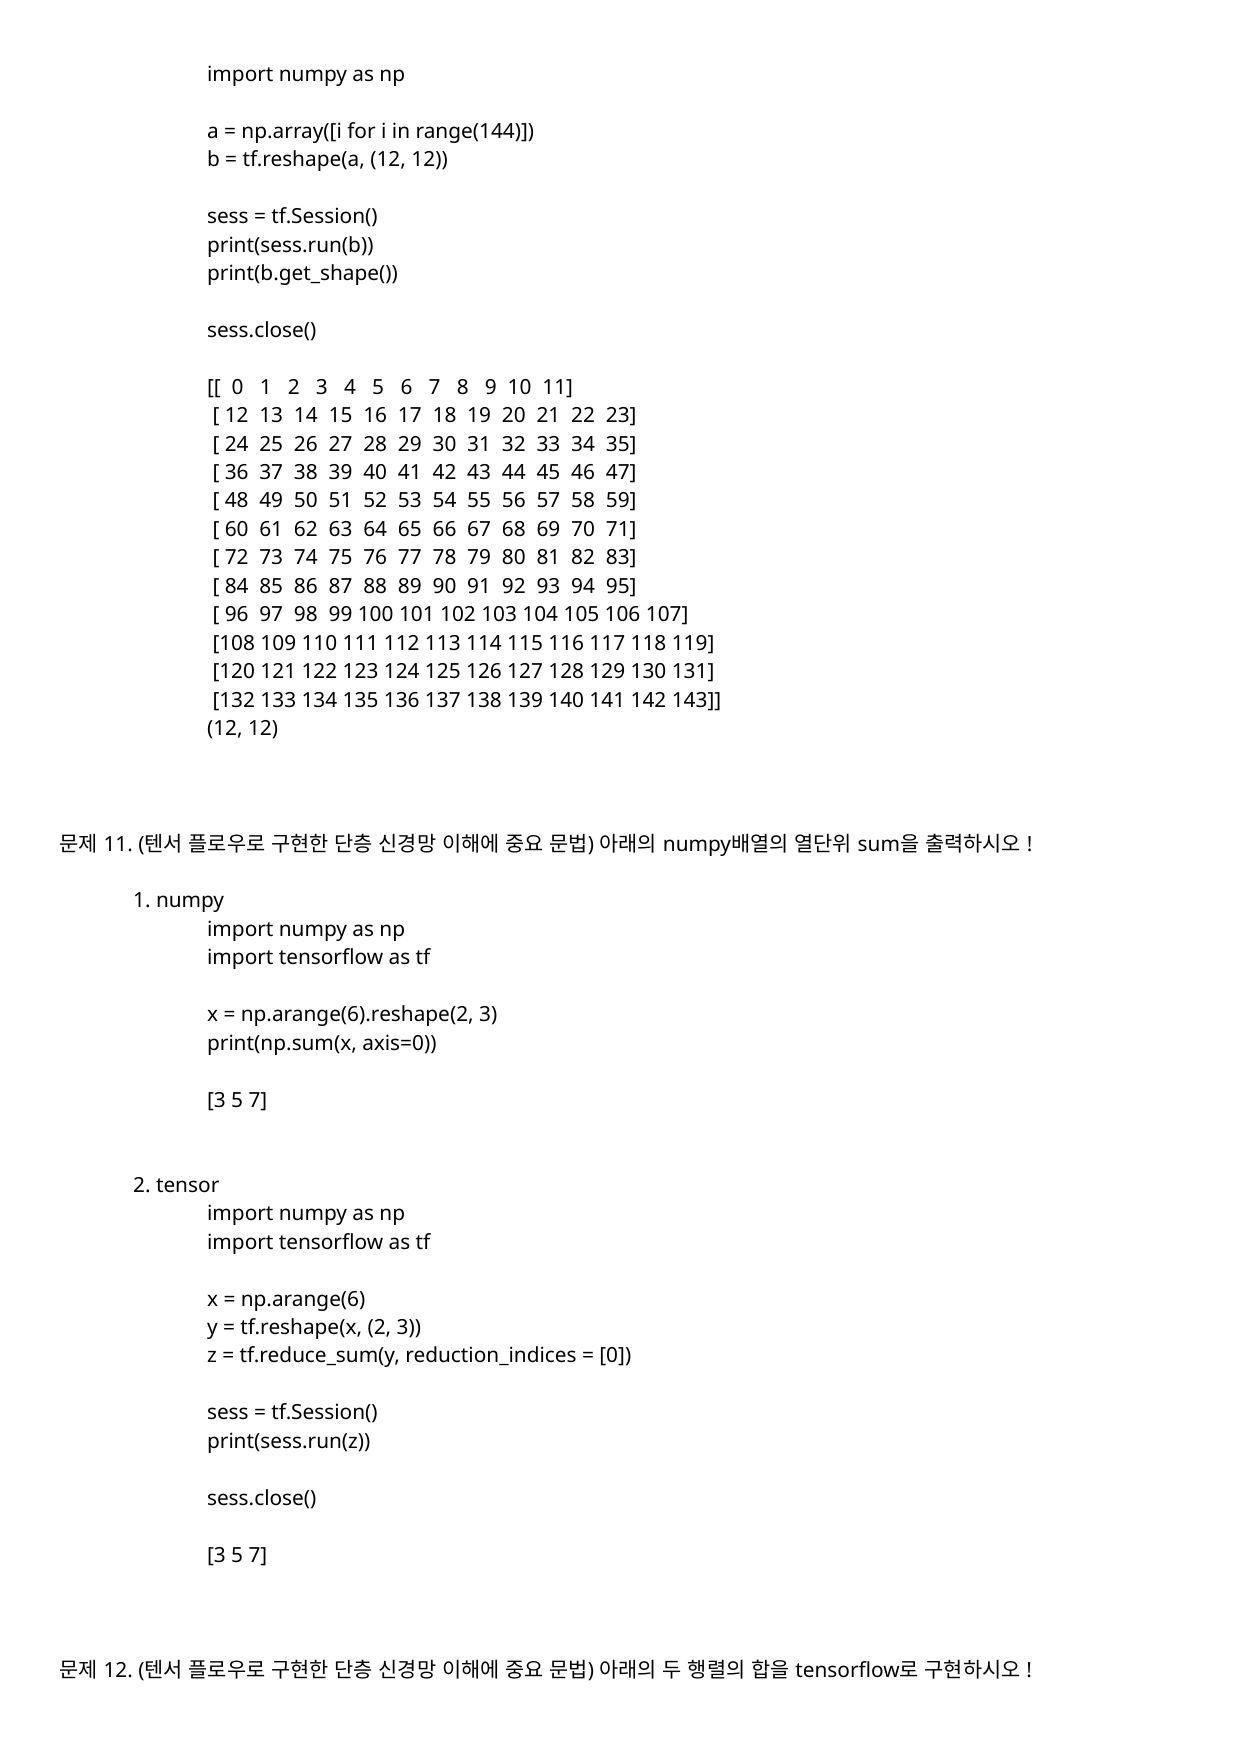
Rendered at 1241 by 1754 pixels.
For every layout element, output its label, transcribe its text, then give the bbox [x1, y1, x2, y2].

text a = np.array([i for i in range(144)]) [59, 116, 1181, 144]
text [ 96 97 98 99 100 101 102 103 104 105 106 107] [59, 599, 1181, 628]
text sess = tf.Session() [59, 201, 1181, 230]
text [ 60 61 62 63 64 65 66 67 68 69 70 71] [59, 514, 1181, 542]
text z = tf.reduce_sum(y, reduction_indices = [0]) [59, 1341, 1181, 1369]
text [108 109 110 111 112 113 114 115 116 117 118 119] [59, 628, 1181, 656]
text [ 24 25 26 27 28 29 30 31 32 33 34 35] [59, 429, 1181, 457]
text [120 121 122 123 124 125 126 127 128 129 130 131] [59, 656, 1181, 685]
text 문제 12. (텐서 플로우로 구현한 단층 신경망 이해에 중요 문법) 아래의 두 행렬의 합을 tensorflow로 구현하시오 ! [59, 1653, 1181, 1684]
text [ 48 49 50 51 52 53 54 55 56 57 58 59] [59, 486, 1181, 514]
text x = np.arange(6) [59, 1284, 1181, 1312]
text 1. numpy [59, 886, 1181, 914]
text print(sess.run(z)) [59, 1426, 1181, 1454]
text import numpy as np [59, 914, 1181, 942]
text (12, 12) [59, 713, 1181, 742]
text sess.close() [59, 315, 1181, 343]
text import tensorflow as tf [59, 942, 1181, 971]
text print(np.sum(x, axis=0)) [59, 1028, 1181, 1056]
text import numpy as np [59, 59, 1181, 87]
text import numpy as np [59, 1198, 1181, 1227]
text [ 36 37 38 39 40 41 42 43 44 45 46 47] [59, 457, 1181, 486]
text [ 12 13 14 15 16 17 18 19 20 21 22 23] [59, 400, 1181, 429]
text 2. tensor [59, 1170, 1181, 1198]
text [132 133 134 135 136 137 138 139 140 141 142 143]] [59, 685, 1181, 713]
text [3 5 7] [59, 1540, 1181, 1568]
text x = np.arange(6).reshape(2, 3) [59, 999, 1181, 1028]
text [3 5 7] [59, 1085, 1181, 1113]
text print(b.get_shape()) [59, 258, 1181, 287]
text b = tf.reshape(a, (12, 12)) [59, 144, 1181, 173]
text [[ 0 1 2 3 4 5 6 7 8 9 10 11] [59, 372, 1181, 400]
text [ 72 73 74 75 76 77 78 79 80 81 82 83] [59, 542, 1181, 571]
text 문제 11. (텐서 플로우로 구현한 단층 신경망 이해에 중요 문법) 아래의 numpy배열의 열단위 sum을 출력하시오 ! [59, 827, 1181, 857]
text print(sess.run(b)) [59, 230, 1181, 258]
text sess = tf.Session() [59, 1397, 1181, 1426]
text [ 84 85 86 87 88 89 90 91 92 93 94 95] [59, 571, 1181, 599]
text y = tf.reshape(x, (2, 3)) [59, 1312, 1181, 1341]
text sess.close() [59, 1483, 1181, 1511]
text import tensorflow as tf [59, 1227, 1181, 1255]
